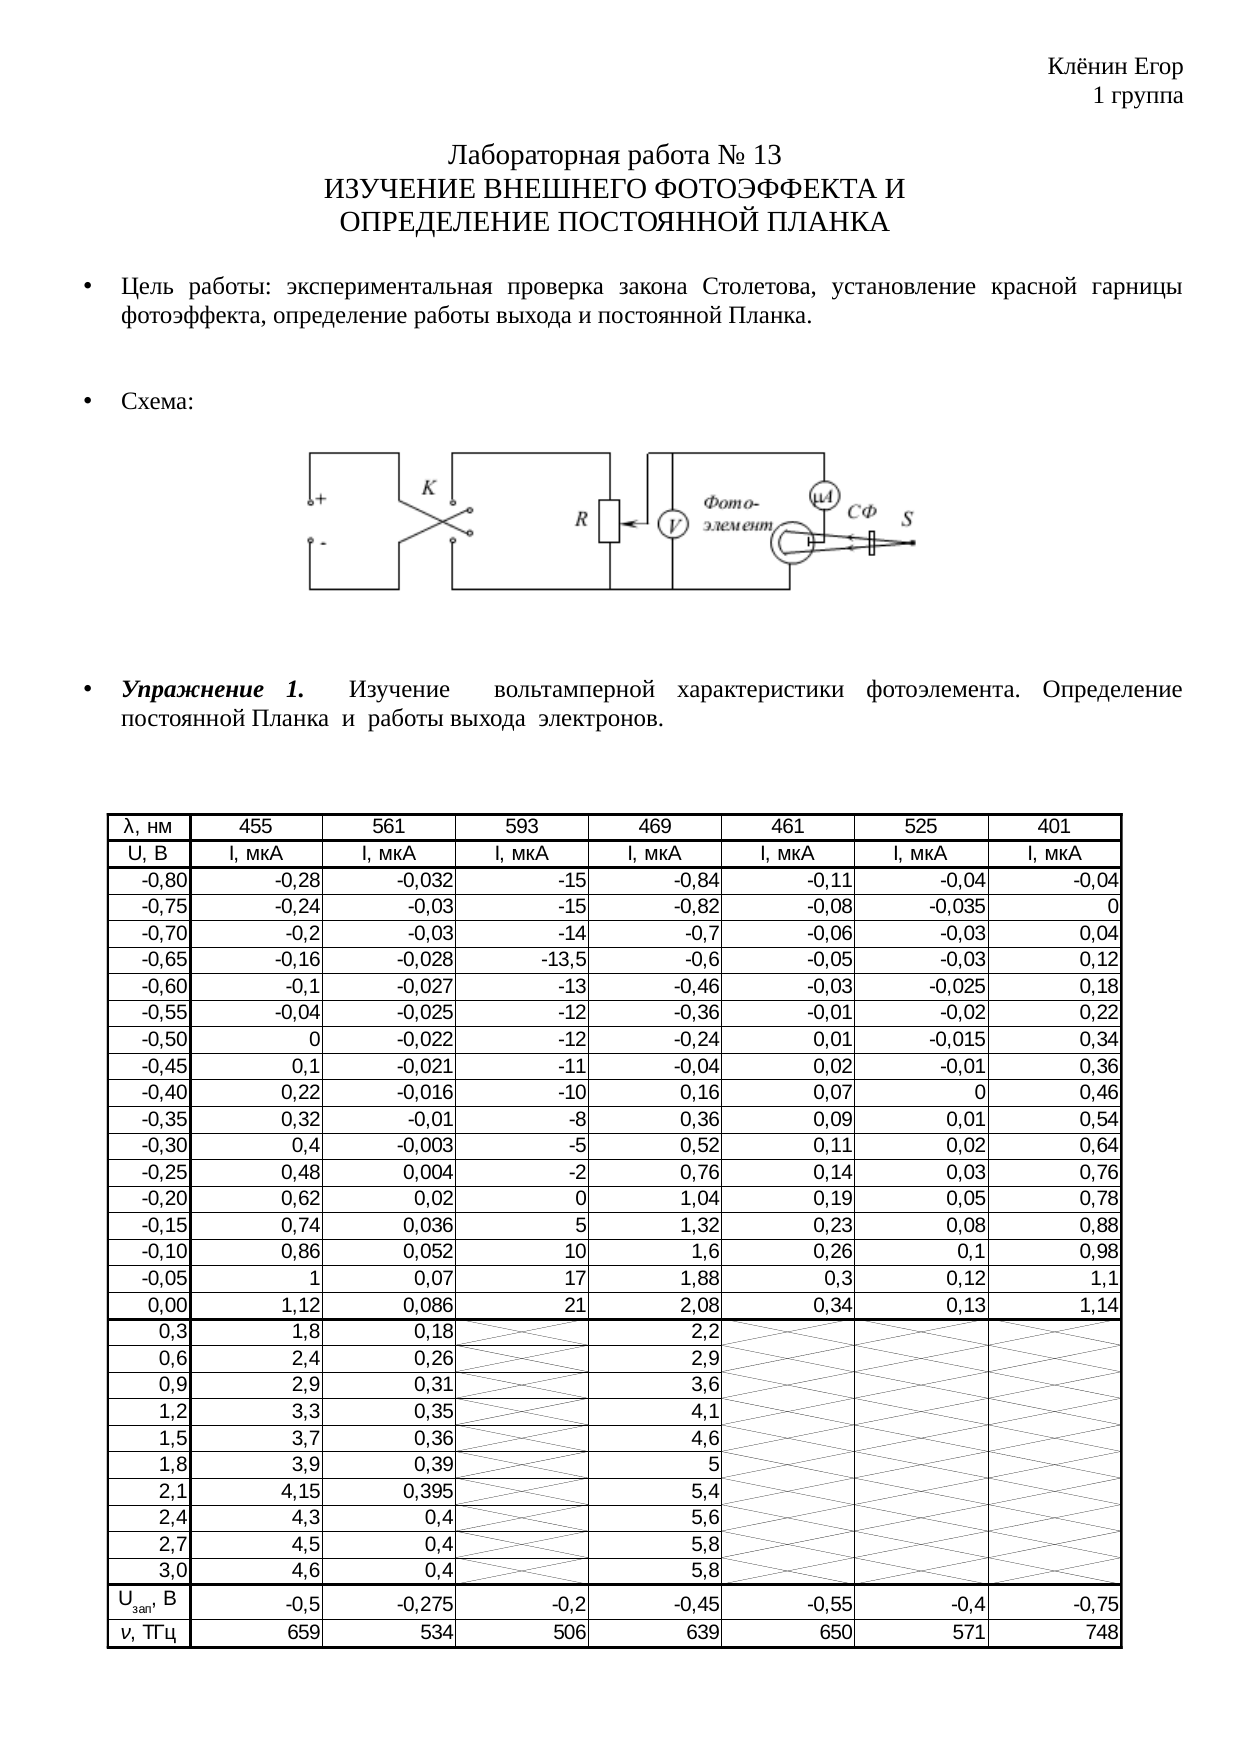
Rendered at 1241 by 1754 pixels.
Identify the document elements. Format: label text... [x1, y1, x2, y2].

text 1 группа [46, 80, 1184, 108]
list Схема: [83, 386, 1184, 415]
text Клёнин Егор [46, 51, 1184, 80]
list Цель работы: экспериментальная проверка закона Столетова, установление красной гарницы фотоэффекта, определение работы выхода и постоянной Планка. [83, 271, 1184, 329]
text Лабораторная работа № 13 ИЗУЧЕНИЕ ВНЕШНЕГО ФОТОЭФФЕКТА И [46, 137, 1184, 204]
picture [300, 440, 930, 603]
text ОПРЕДЕЛЕНИЕ ПОСТОЯННОЙ ПЛАНКА [46, 204, 1184, 238]
list Упражнение 1. Изучение вольтамперной характеристики фотоэлемента. Определение постоянной Планка и работы выхода электронов. [83, 674, 1184, 731]
